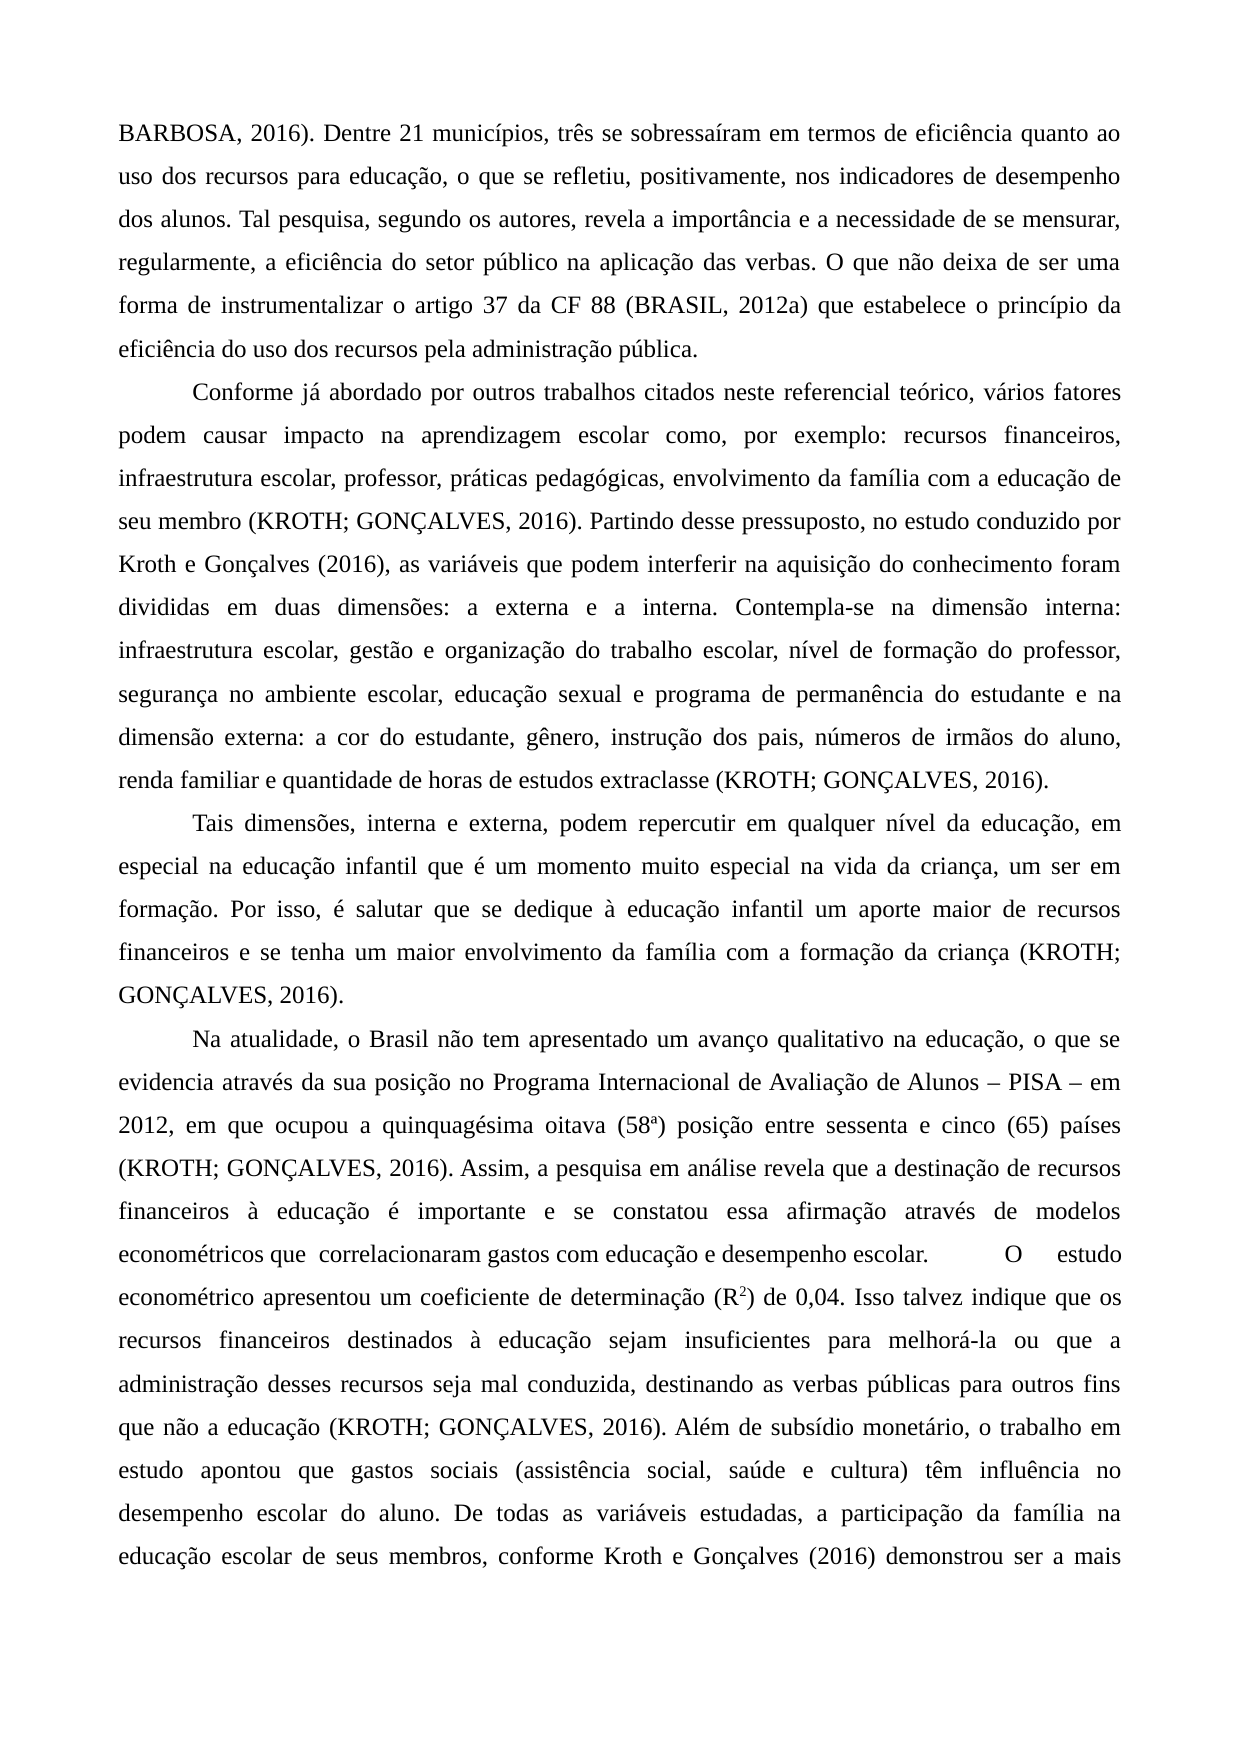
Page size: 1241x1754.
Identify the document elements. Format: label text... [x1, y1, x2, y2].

text Conforme já abordado por outros trabalhos citados neste referencial teórico, vários fatores podem causar impacto na aprendizagem escolar como, por exemplo: recursos financeiros, infraestrutura escolar, professor, práticas pedagógicas, envolvimento da família com a educação de seu membro (KROTH; GONÇALVES, 2016). Partindo desse pressuposto, no estudo conduzido por Kroth e Gonçalves (2016), as variáveis que podem interferir na aquisição do conhecimento foram divididas em duas dimensões: a externa e a interna. Contempla-se na dimensão interna: infraestrutura escolar, gestão e organização do trabalho escolar, nível de formação do professor, segurança no ambiente escolar, educação sexual e programa de permanência do estudante e na dimensão externa: a cor do estudante, gênero, instrução dos pais, números de irmãos do aluno, renda familiar e quantidade de horas de estudos extraclasse (KROTH; GONÇALVES, 2016). [118, 377, 1122, 794]
text Tais dimensões, interna e externa, podem repercutir em qualquer nível da educação, em especial na educação infantil que é um momento muito especial na vida da criança, um ser em formação. Por isso, é salutar que se dedique à educação infantil um aporte maior de recursos financeiros e se tenha um maior envolvimento da família com a formação da criança (KROTH; GONÇALVES, 2016). [118, 808, 1122, 1009]
text BARBOSA, 2016). Dentre 21 municípios, três se sobressaíram em termos de eficiência quanto ao uso dos recursos para educação, o que se refletiu, positivamente, nos indicadores de desempenho dos alunos. Tal pesquisa, segundo os autores, revela a importância e a necessidade de se mensurar, regularmente, a eficiência do setor público na aplicação das verbas. O que não deixa de ser uma forma de instrumentalizar o artigo 37 da CF 88 (BRASIL, 2012a) que estabelece o princípio da eficiência do uso dos recursos pela administração pública. [118, 118, 1122, 362]
text Na atualidade, o Brasil não tem apresentado um avanço qualitativo na educação, o que se evidencia através da sua posição no Programa Internacional de Avaliação de Alunos – PISA – em 2012, em que ocupou a quinquagésima oitava (58ª) posição entre sessenta e cinco (65) países (KROTH; GONÇALVES, 2016). Assim, a pesquisa em análise revela que a destinação de recursos financeiros à educação é importante e se constatou essa afirmação através de modelos econométricos que correlacionaram gastos com educação e desempenho escolar. O estudo econométrico apresentou um coeficiente de determinação (R2) de 0,04. Isso talvez indique que os recursos financeiros destinados à educação sejam insuficientes para melhorá-la ou que a administração desses recursos seja mal conduzida, destinando as verbas públicas para outros fins que não a educação (KROTH; GONÇALVES, 2016). Além de subsídio monetário, o trabalho em estudo apontou que gastos sociais (assistência social, saúde e cultura) têm influência no desempenho escolar do aluno. De todas as variáveis estudadas, a participação da família na educação escolar de seus membros, conforme Kroth e Gonçalves (2016) demonstrou ser a mais [118, 1024, 1122, 1570]
